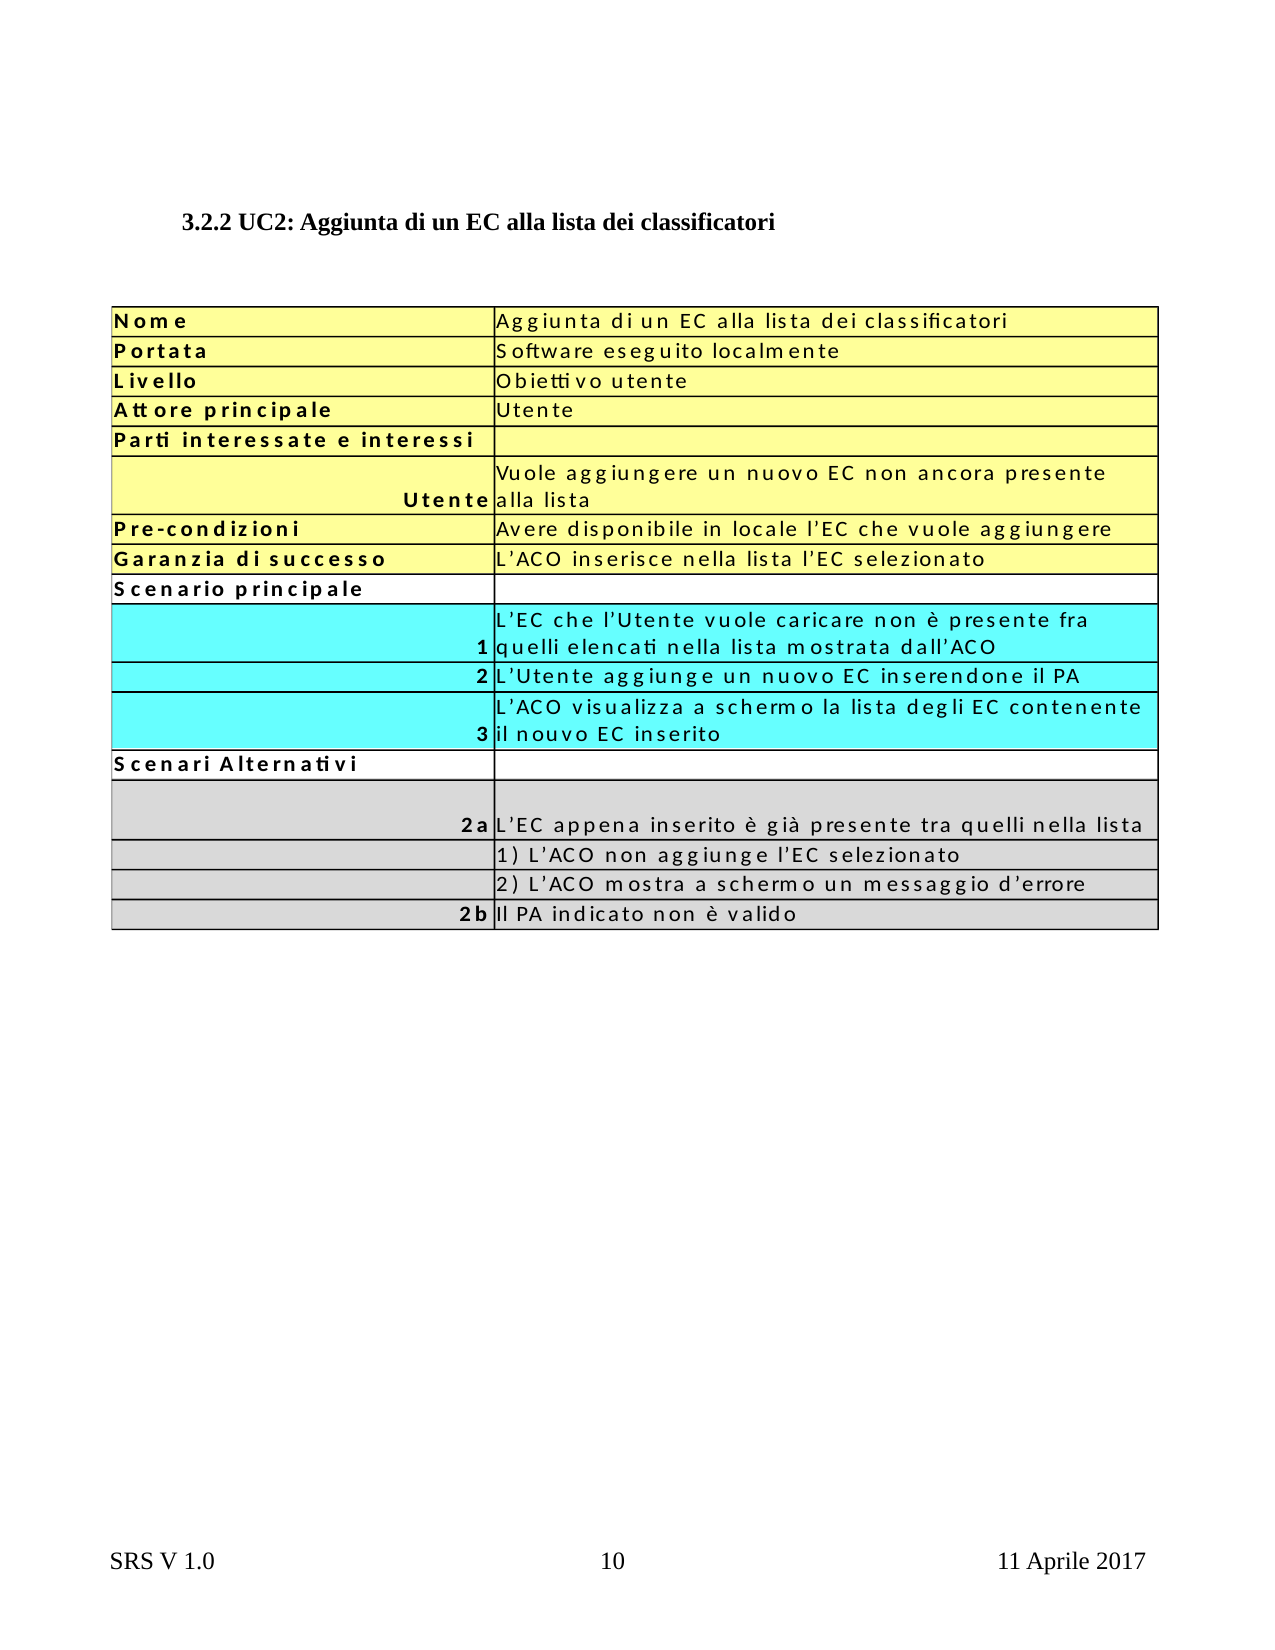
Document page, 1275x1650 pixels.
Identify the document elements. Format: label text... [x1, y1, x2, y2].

text 3.2.2 UC2: Aggiunta di un EC alla lista dei classificatori [182, 207, 1162, 236]
